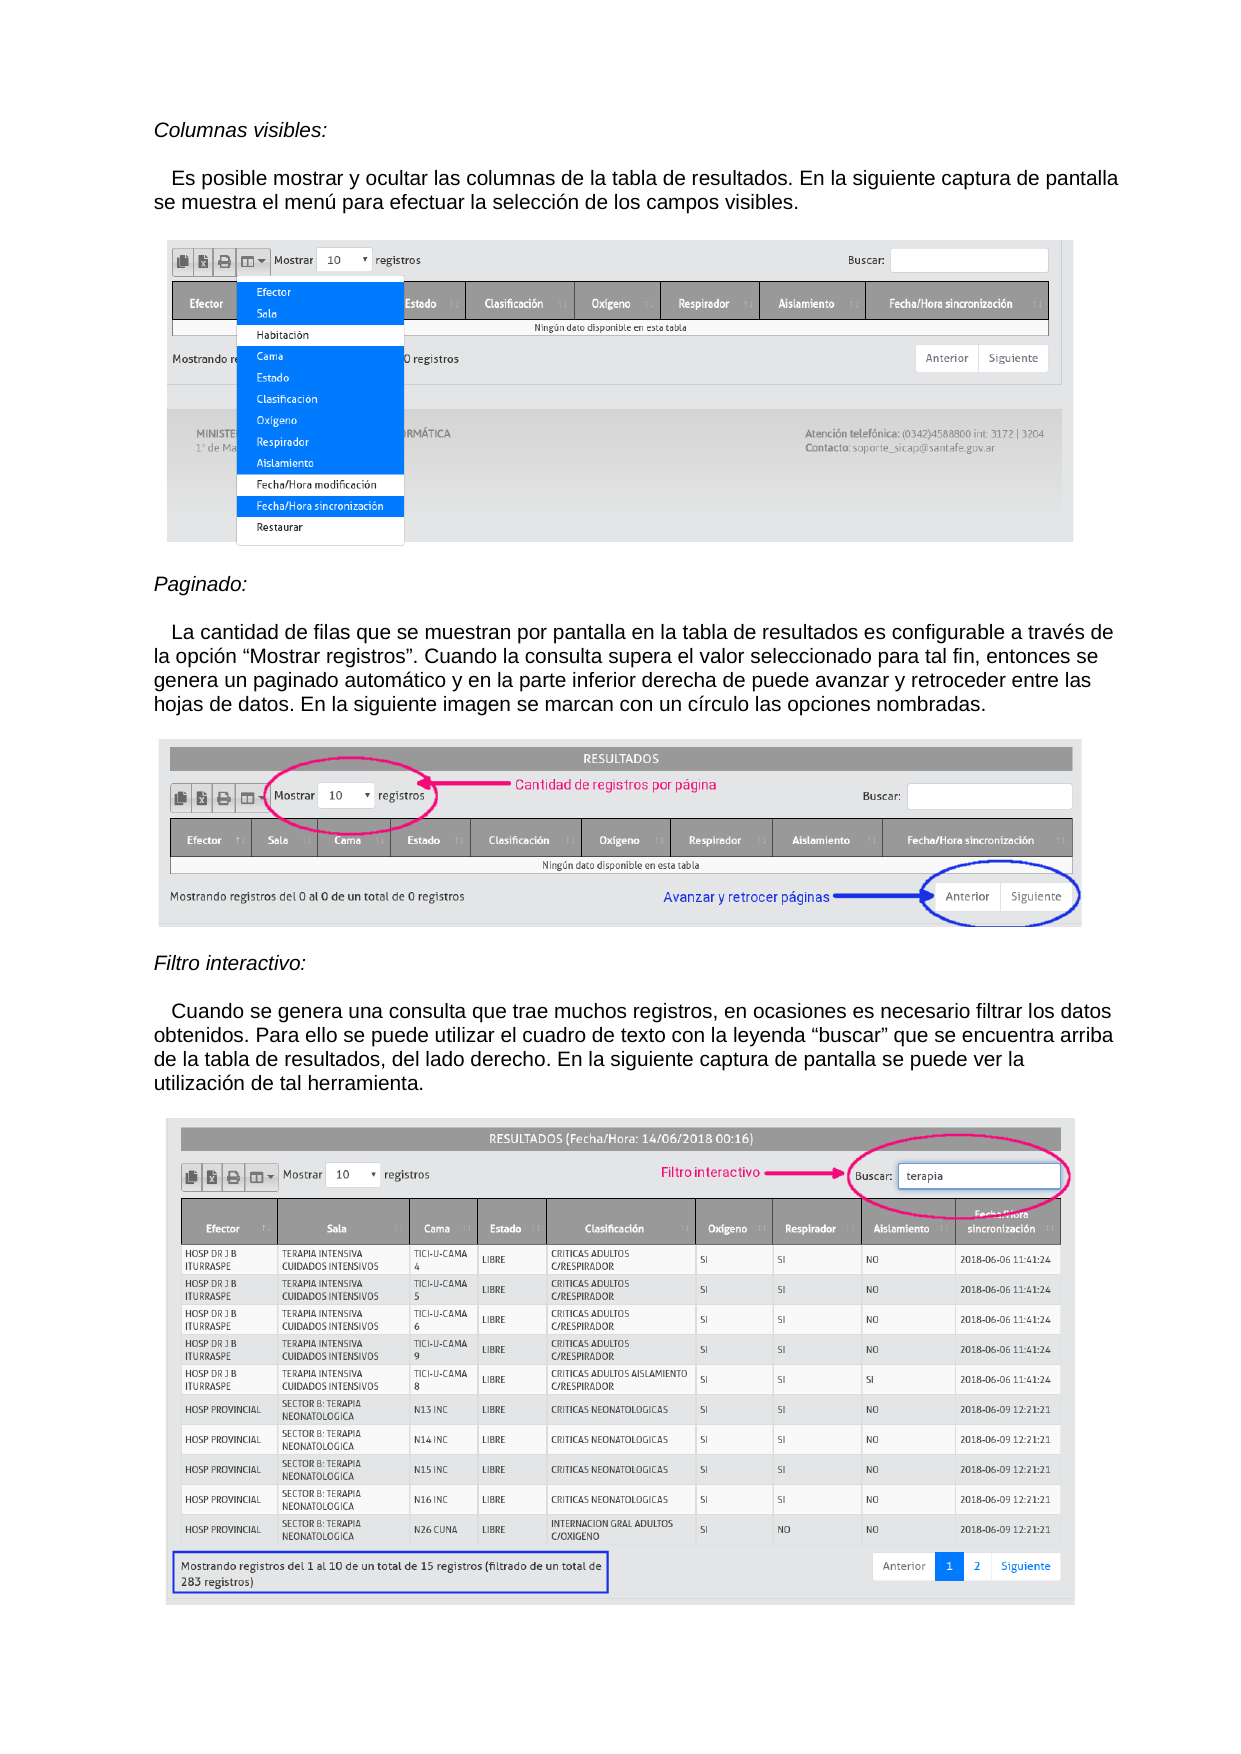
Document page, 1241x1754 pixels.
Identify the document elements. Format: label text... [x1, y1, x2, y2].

text La cantidad de filas que se muestran por pantalla en la tabla de resultados es configurable a través de la opción “Mostrar registros”. Cuando la consulta supera el valor seleccionado para tal fin, entonces se genera un paginado automático y en la parte inferior derecha de puede avanzar y retroceder entre las hojas de datos. En la siguiente imagen se marcan con un círculo las opciones nombradas. [153, 620, 1122, 716]
picture [166, 240, 1074, 548]
text Cuando se genera una consulta que trae muchos registros, en ocasiones es necesario filtrar los datos obtenidos. Para ello se puede utilizar el cuadro de texto con la leyenda “buscar” que se encuentra arriba de la tabla de resultados, del lado derecho. En la siguiente captura de pantalla se puede ver la utilización de tal herramienta. [153, 999, 1122, 1095]
text Es posible mostrar y ocultar las columnas de la tabla de resultados. En la siguiente captura de pantalla se muestra el menú para efectuar la selección de los campos visibles. [153, 166, 1122, 214]
picture [158, 739, 1082, 927]
text Paginado: [136, 572, 1122, 596]
picture [165, 1118, 1075, 1605]
text Filtro interactivo: [136, 951, 1122, 975]
text Columnas visibles: [136, 118, 1122, 142]
